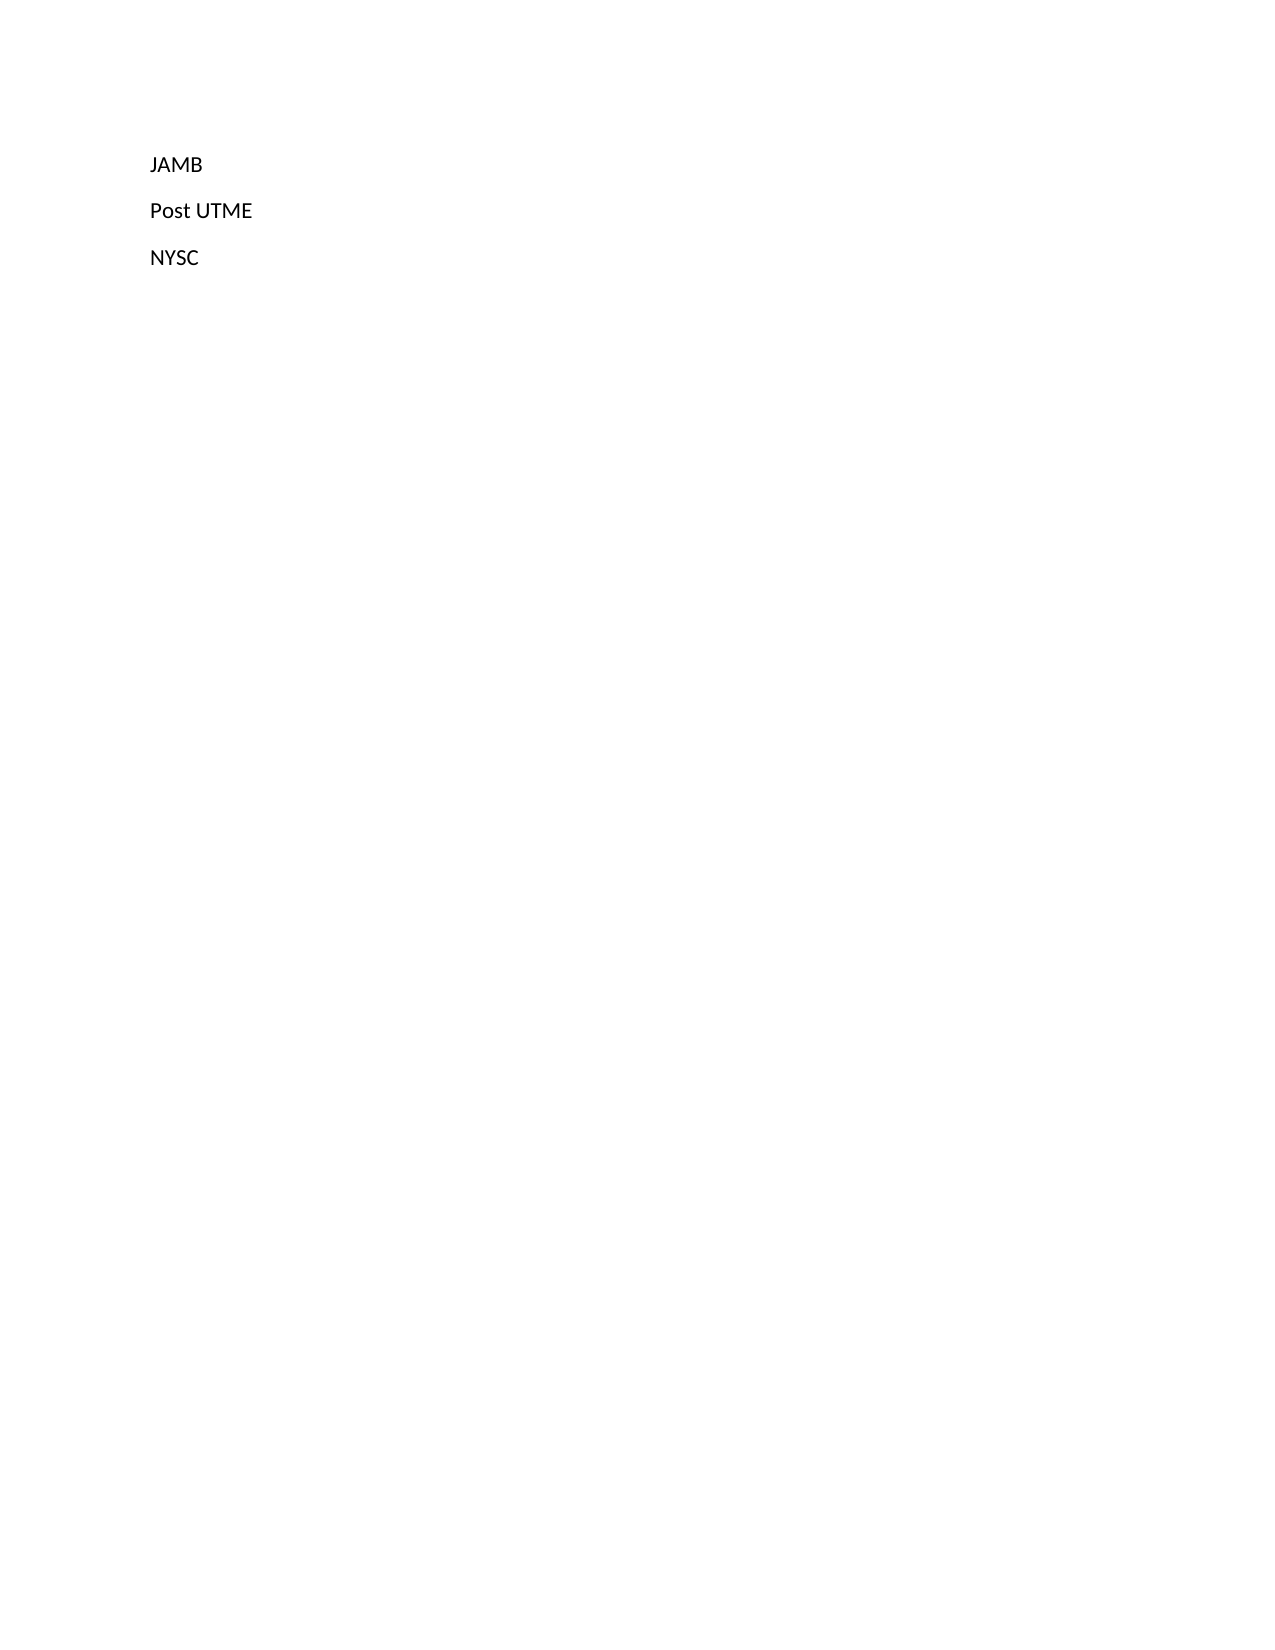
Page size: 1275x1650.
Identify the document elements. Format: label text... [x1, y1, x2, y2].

text JAMB [150, 150, 1125, 178]
text Post UTME [150, 197, 1125, 224]
text NYSC [150, 243, 1125, 271]
